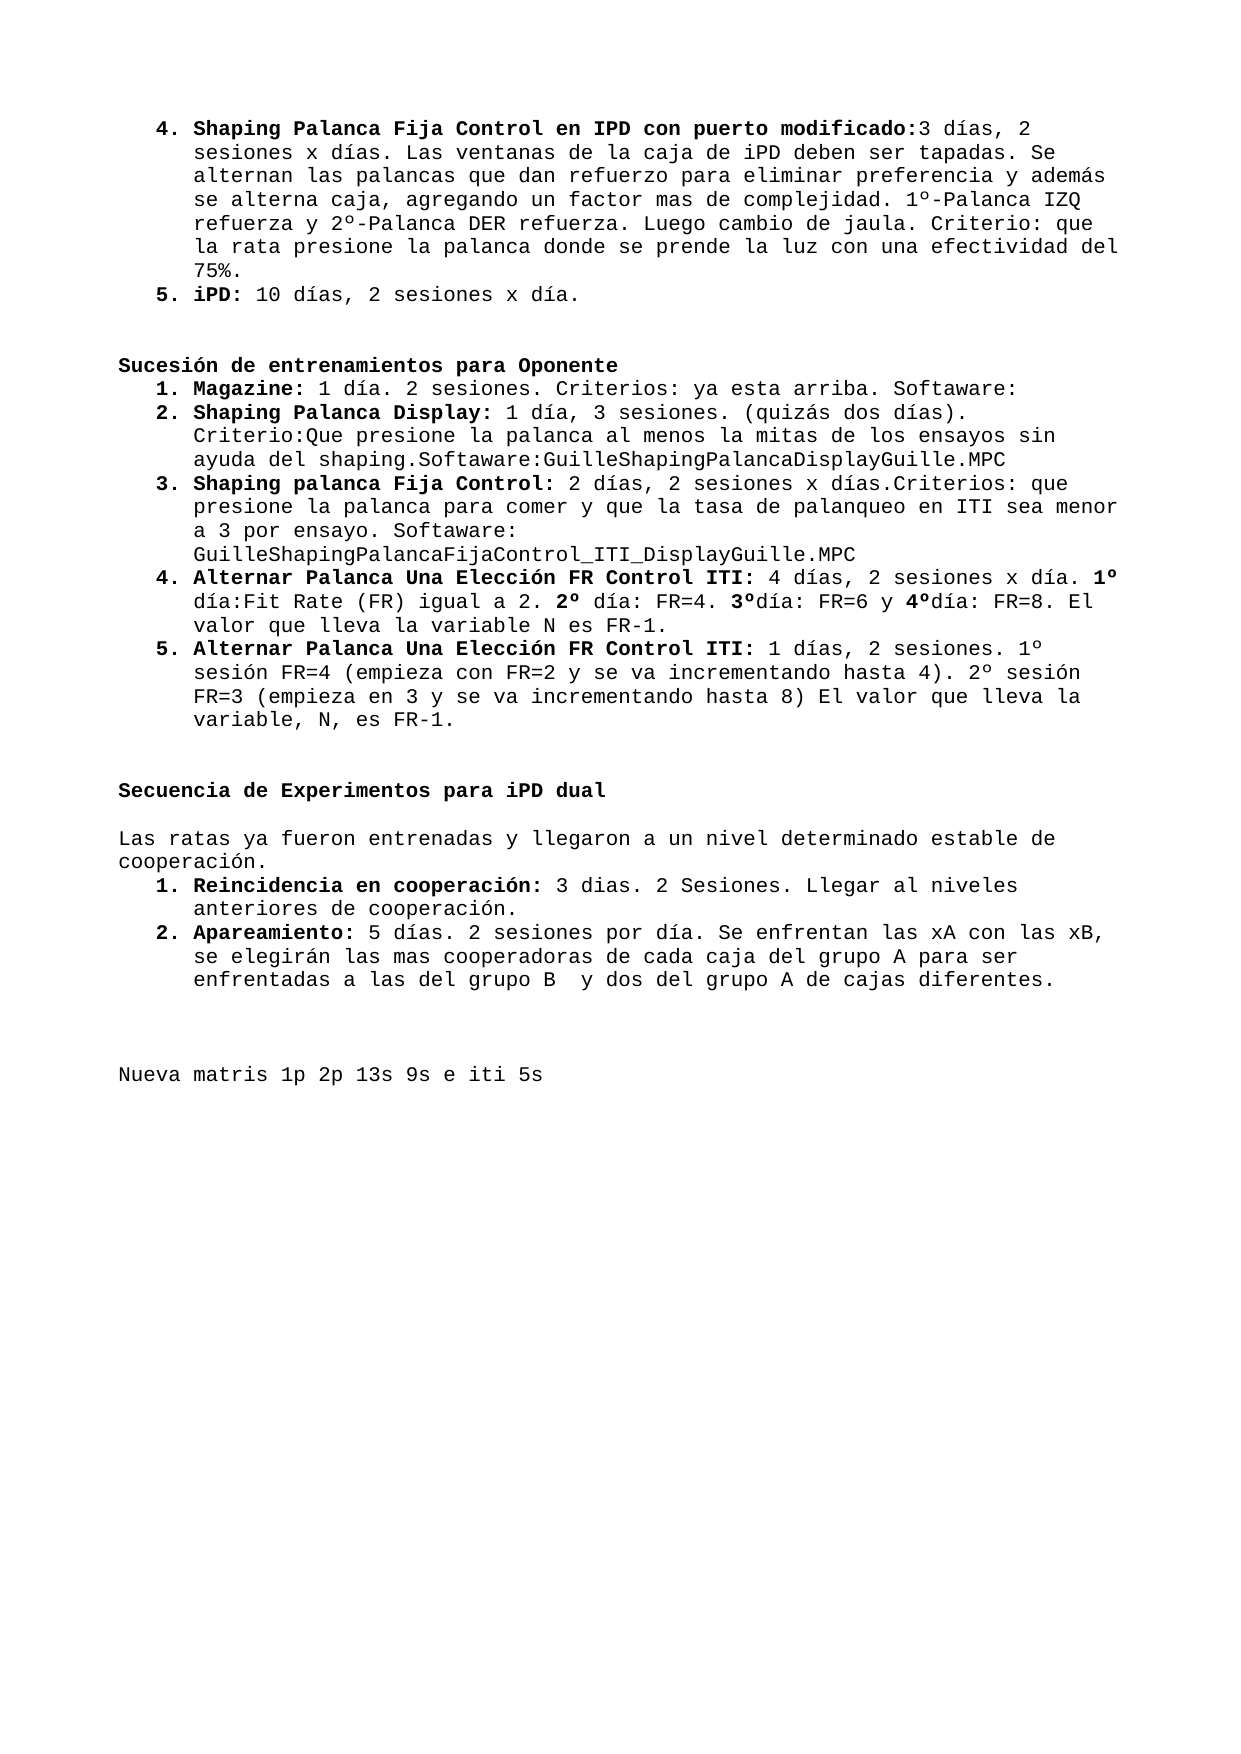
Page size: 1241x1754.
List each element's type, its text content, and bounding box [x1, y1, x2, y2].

list Shaping Palanca Display: 1 día, 3 sesiones. (quizás dos días). Criterio:Que presione la palanca al menos la mitas de los ensayos sin ayuda del shaping.Softaware:GuilleShapingPalancaDisplayGuille.MPC [156, 402, 1122, 473]
list Alternar Palanca Una Elección FR Control ITI: 4 días, 2 sesiones x día. 1º día:Fit Rate (FR) igual a 2. 2º día: FR=4. 3ºdía: FR=6 y 4ºdía: FR=8. El valor que lleva la variable N es FR-1. [156, 567, 1122, 638]
list Shaping Palanca Fija Control en IPD con puerto modificado:3 días, 2 sesiones x días. Las ventanas de la caja de iPD deben ser tapadas. Se alternan las palancas que dan refuerzo para eliminar preferencia y además se alterna caja, agregando un factor mas de complejidad. 1º-Palanca IZQ refuerza y 2º-Palanca DER refuerza. Luego cambio de jaula. Criterio: que la rata presione la palanca donde se prende la luz con una efectividad del 75%. [156, 118, 1122, 284]
text Las ratas ya fueron entrenadas y llegaron a un nivel determinado estable de cooperación. [118, 827, 1122, 875]
list iPD: 10 días, 2 sesiones x día. [156, 284, 1122, 307]
list Shaping palanca Fija Control: 2 días, 2 sesiones x días.Criterios: que presione la palanca para comer y que la tasa de palanqueo en ITI sea menor a 3 por ensayo. Softaware: GuilleShapingPalancaFijaControl_ITI_DisplayGuille.MPC [156, 473, 1122, 567]
text Secuencia de Experimentos para iPD dual [118, 780, 1122, 804]
list Magazine: 1 día. 2 sesiones. Criterios: ya esta arriba. Softaware: [156, 378, 1122, 402]
text Sucesión de entrenamientos para Oponente [118, 354, 1122, 378]
list Reincidencia en cooperación: 3 dias. 2 Sesiones. Llegar al niveles anteriores de cooperación. [156, 875, 1122, 922]
list Alternar Palanca Una Elección FR Control ITI: 1 días, 2 sesiones. 1º sesión FR=4 (empieza con FR=2 y se va incrementando hasta 4). 2º sesión FR=3 (empieza en 3 y se va incrementando hasta 8) El valor que lleva la variable, N, es FR-1. [156, 638, 1122, 733]
list Apareamiento: 5 días. 2 sesiones por día. Se enfrentan las xA con las xB, se elegirán las mas cooperadoras de cada caja del grupo A para ser enfrentadas a las del grupo B y dos del grupo A de cajas diferentes. [156, 922, 1122, 993]
text Nueva matris 1p 2p 13s 9s e iti 5s [118, 1064, 1122, 1088]
